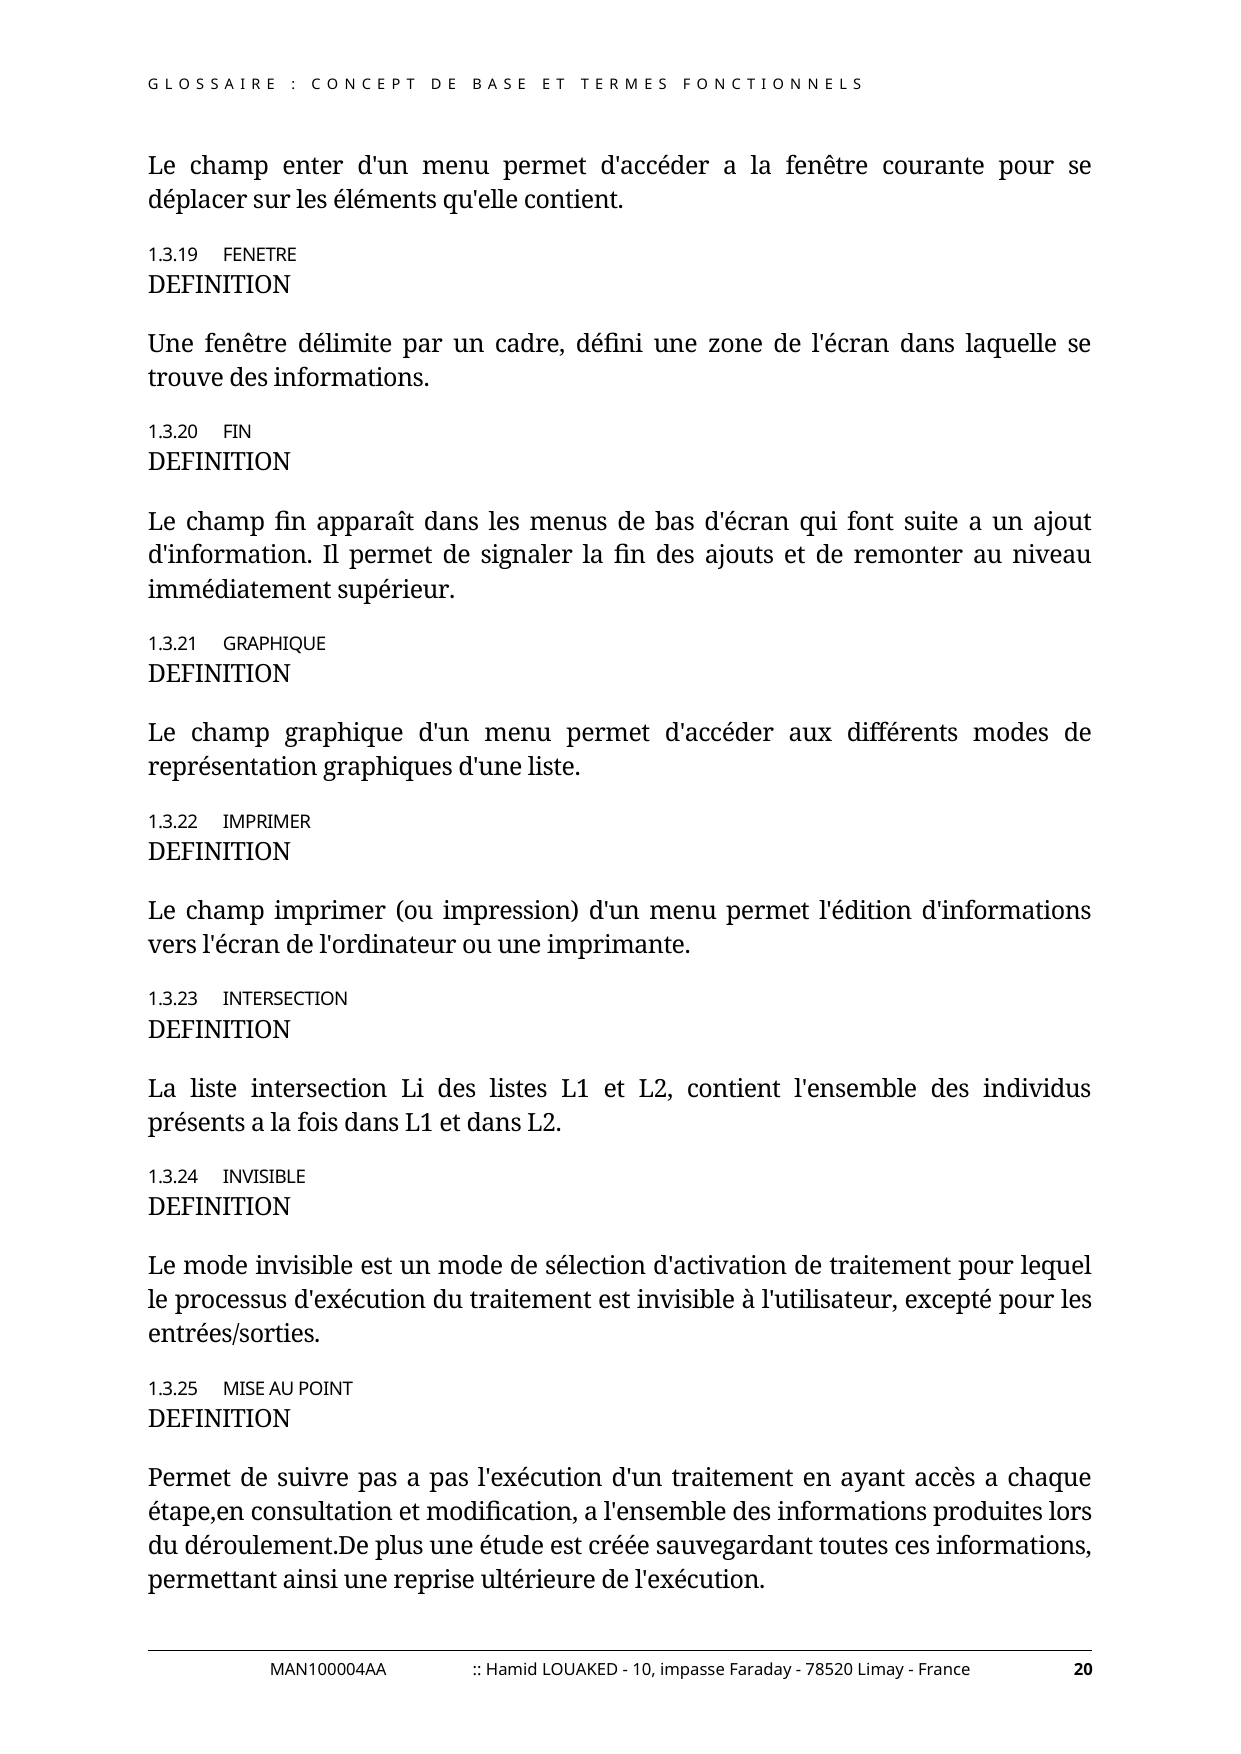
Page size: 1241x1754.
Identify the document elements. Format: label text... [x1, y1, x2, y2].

subtitle FENETRE [148, 241, 1092, 266]
text DEFINITION [148, 1011, 1092, 1045]
text Le champ imprimer (ou impression) d'un menu permet l'édition d'informations vers l'écran de l'ordinateur ou une imprimante. [148, 893, 1092, 961]
subtitle INVISIBLE [148, 1163, 1092, 1189]
text DEFINITION [148, 266, 1092, 300]
text Permet de suivre pas a pas l'exécution d'un traitement en ayant accès a chaque étape,en consultation et modification, a l'ensemble des informations produites lors du déroulement.De plus une étude est créée sauvegardant toutes ces informations, permettant ainsi une reprise ultérieure de l'exécution. [148, 1460, 1092, 1596]
text Le champ fin apparaît dans les menus de bas d'écran qui font suite a un ajout d'information. Il permet de signaler la fin des ajouts et de remonter au niveau immédiatement supérieur. [148, 503, 1092, 605]
subtitle MISE AU POINT [148, 1375, 1092, 1401]
text DEFINITION [148, 656, 1092, 690]
text Le champ graphique d'un menu permet d'accéder aux différents modes de représentation graphiques d'une liste. [148, 715, 1092, 783]
text DEFINITION [148, 444, 1092, 478]
text La liste intersection Li des listes L1 et L2, contient l'ensemble des individus présents a la fois dans L1 et dans L2. [148, 1070, 1092, 1138]
subtitle INTERSECTION [148, 986, 1092, 1011]
subtitle FIN [148, 418, 1092, 444]
subtitle IMPRIMER [148, 808, 1092, 833]
text Une fenêtre délimite par un cadre, défini une zone de l'écran dans laquelle se trouve des informations. [148, 325, 1092, 393]
subtitle GRAPHIQUE [148, 630, 1092, 656]
text DEFINITION [148, 1189, 1092, 1223]
text DEFINITION [148, 1401, 1092, 1435]
text DEFINITION [148, 833, 1092, 868]
text Le mode invisible est un mode de sélection d'activation de traitement pour lequel le processus d'exécution du traitement est invisible à l'utilisateur, excepté pour les entrées/sorties. [148, 1248, 1092, 1350]
text Le champ enter d'un menu permet d'accéder a la fenêtre courante pour se déplacer sur les éléments qu'elle contient. [148, 148, 1092, 216]
